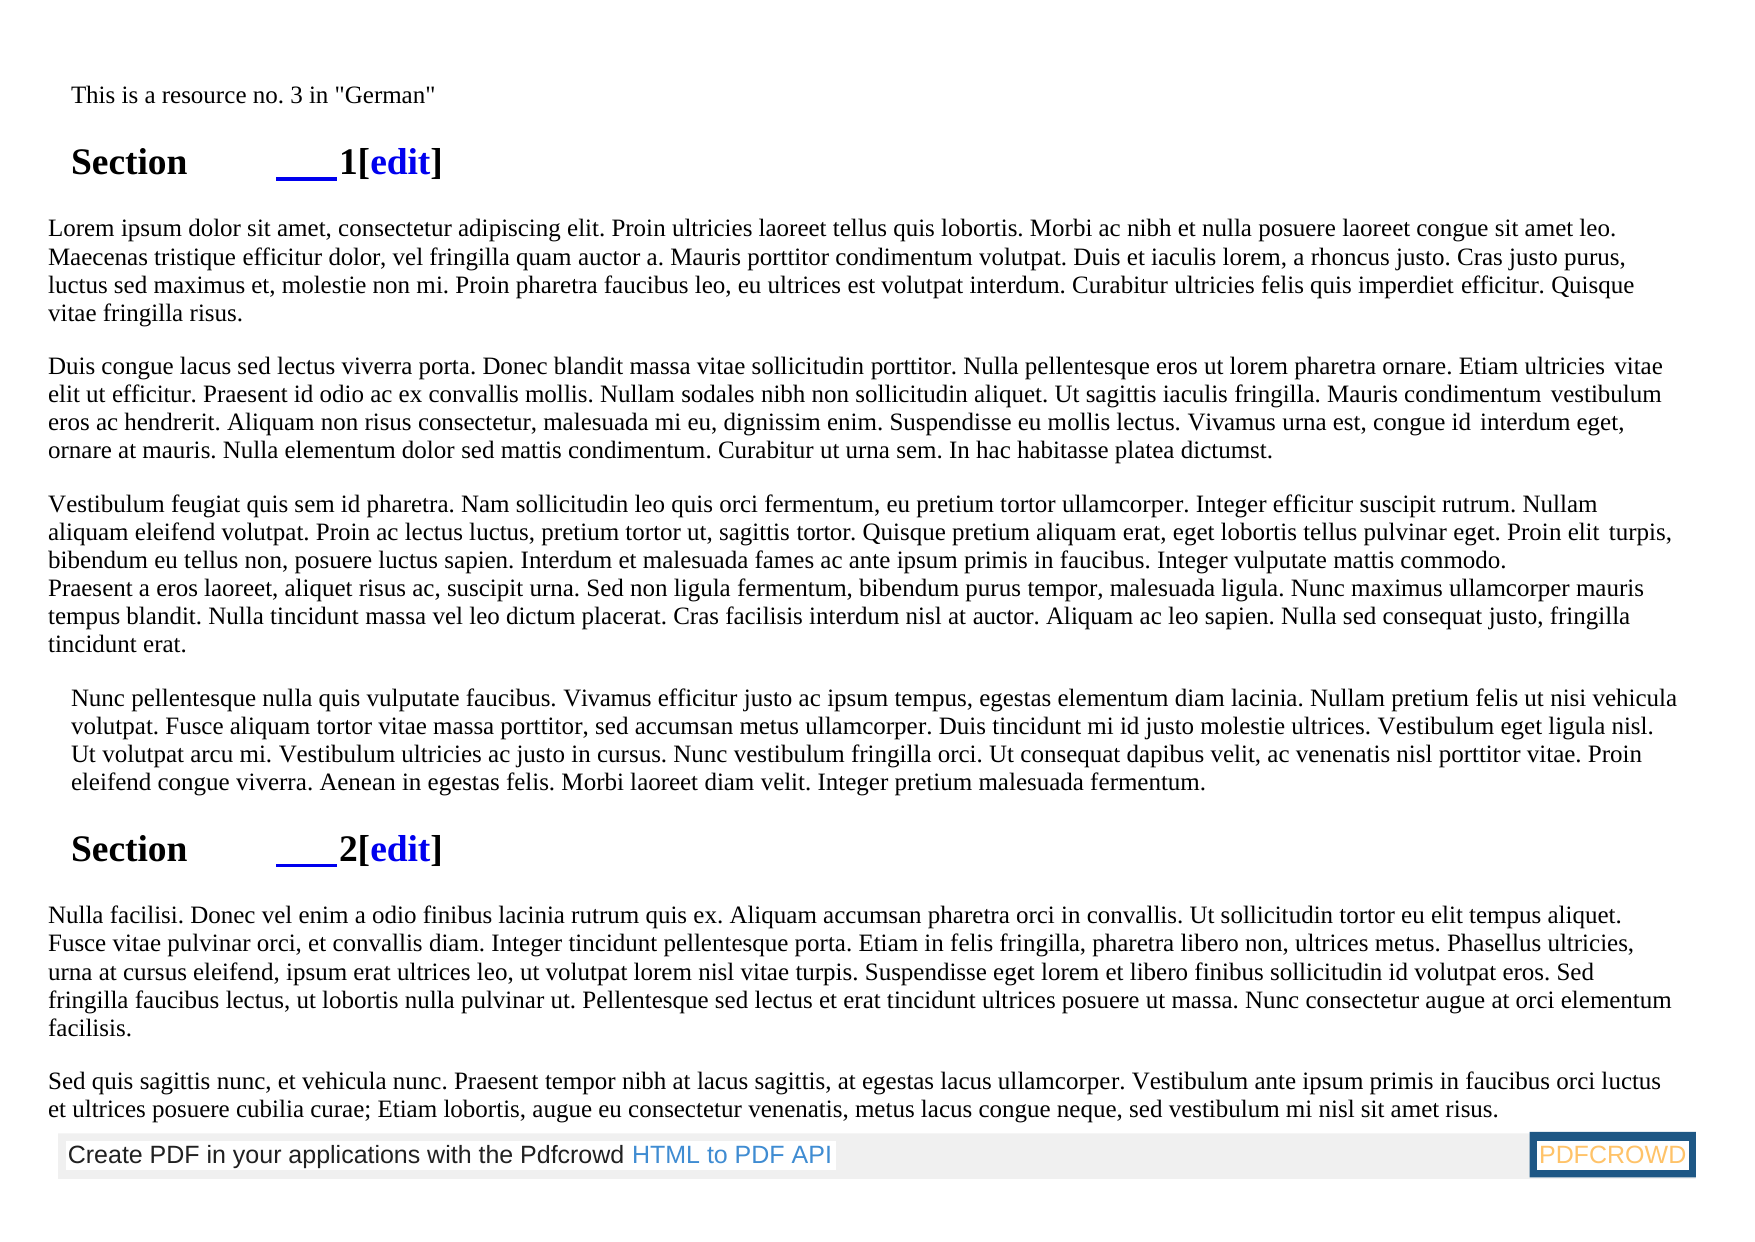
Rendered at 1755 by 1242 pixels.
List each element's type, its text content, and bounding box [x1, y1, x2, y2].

text Nunc pellentesque nulla quis vulputate faucibus. Vivamus efficitur justo ac ipsum tempus, egestas elementum diam lacinia. Nullam pretium felis ut nisi vehicula volutpat. Fusce aliquam tortor vitae massa porttitor, sed accumsan metus ullamcorper. Duis tincidunt mi id justo molestie ultrices. Vestibulum eget ligula nisl. [71, 684, 1708, 740]
text This is a resource no. 3 in "German" [71, 80, 1708, 109]
text Ut volutpat arcu mi. Vestibulum ultricies ac justo in cursus. Nunc vestibulum fringilla orci. Ut consequat dapibus velit, ac venenatis nisl porttitor vitae. Proin eleifend congue viverra. Aenean in egestas felis. Morbi laoreet diam velit. Integer pretium malesuada fermentum. [71, 740, 1708, 796]
text Lorem ipsum dolor sit amet, consectetur adipiscing elit. Proin ultricies laoreet tellus quis lobortis. Morbi ac nibh et nulla posuere laoreet congue sit amet leo. Maecenas tristique efficitur dolor, vel fringilla quam auctor a. Mauris porttitor condimentum volutpat. Duis et iaculis lorem, a rhoncus justo. Cras justo purus, luctus sed maximus et, molestie non mi. Proin pharetra faucibus leo, eu ultrices est volutpat interdum. Curabitur ultricies felis quis imperdiet efficitur. Quisque vitae fringilla risus. [48, 214, 1675, 327]
text Nulla facilisi. Donec vel enim a odio finibus lacinia rutrum quis ex. Aliquam accumsan pharetra orci in convallis. Ut sollicitudin tortor eu elit tempus aliquet. Fusce vitae pulvinar orci, et convallis diam. Integer tincidunt pellentesque porta. Etiam in felis fringilla, pharetra libero non, ultrices metus. Phasellus ultricies, urna at cursus eleifend, ipsum erat ultrices leo, ut volutpat lorem nisl vitae turpis. Suspendisse eget lorem et libero finibus sollicitudin id volutpat eros. Sed fringilla faucibus lectus, ut lobortis nulla pulvinar ut. Pellentesque sed lectus et erat tincidunt ultrices posuere ut massa. Nunc consectetur augue at orci elementum facilisis. [48, 901, 1675, 1042]
subtitle Section 2[edit] [71, 826, 1708, 869]
text Sed quis sagittis nunc, et vehicula nunc. Praesent tempor nibh at lacus sagittis, at egestas lacus ullamcorper. Vestibulum ante ipsum primis in faucibus orci luctus et ultrices posuere cubilia curae; Etiam lobortis, augue eu consectetur venenatis, metus lacus congue neque, sed vestibulum mi nisl sit amet risus. [48, 1067, 1672, 1123]
subtitle Section 1[edit] [71, 139, 1708, 182]
text Vestibulum feugiat quis sem id pharetra. Nam sollicitudin leo quis orci fermentum, eu pretium tortor ullamcorper. Integer efficitur suscipit rutrum. Nullam aliquam eleifend volutpat. Proin ac lectus luctus, pretium tortor ut, sagittis tortor. Quisque pretium aliquam erat, eget lobortis tellus pulvinar eget. Proin elit turpis, bibendum eu tellus non, posuere luctus sapien. Interdum et malesuada fames ac ante ipsum primis in faucibus. Integer vulputate mattis commodo. [48, 490, 1675, 574]
text Duis congue lacus sed lectus viverra porta. Donec blandit massa vitae sollicitudin porttitor. Nulla pellentesque eros ut lorem pharetra ornare. Etiam ultricies vitae elit ut efficitur. Praesent id odio ac ex convallis mollis. Nullam sodales nibh non sollicitudin aliquet. Ut sagittis iaculis fringilla. Mauris condimentum vestibulum eros ac hendrerit. Aliquam non risus consectetur, malesuada mi eu, dignissim enim. Suspendisse eu mollis lectus. Vivamus urna est, congue id interdum eget, ornare at mauris. Nulla elementum dolor sed mattis condimentum. Curabitur ut urna sem. In hac habitasse platea dictumst. [48, 352, 1675, 464]
text Praesent a eros laoreet, aliquet risus ac, suscipit urna. Sed non ligula fermentum, bibendum purus tempor, malesuada ligula. Nunc maximus ullamcorper mauris tempus blandit. Nulla tincidunt massa vel leo dictum placerat. Cras facilisis interdum nisl at auctor. Aliquam ac leo sapien. Nulla sed consequat justo, fringilla tincidunt erat. [48, 574, 1675, 658]
